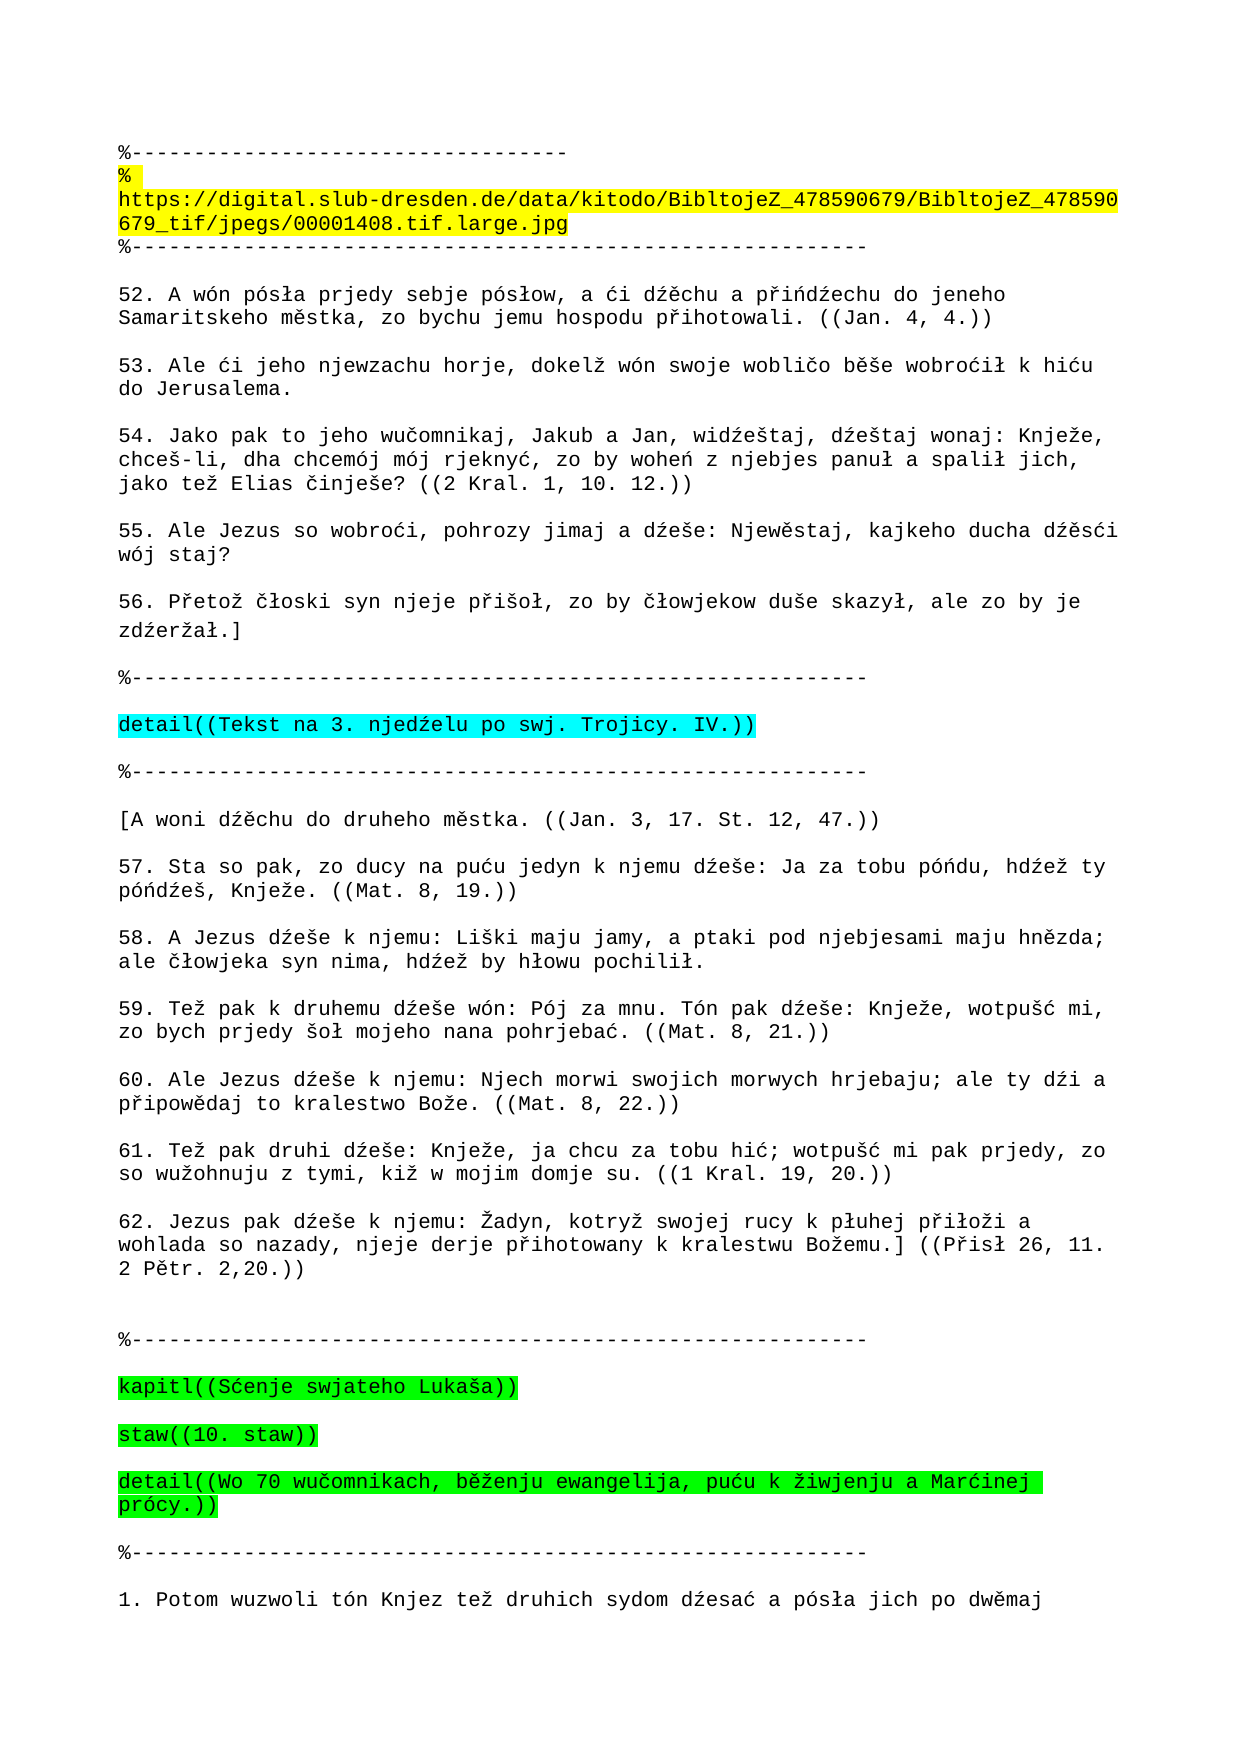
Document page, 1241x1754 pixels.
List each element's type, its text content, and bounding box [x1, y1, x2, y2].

text %----------------------------------------------------------- [118, 1329, 1122, 1353]
text staw((10. staw)) [118, 1423, 1122, 1447]
text kapitl((Sćenje swjateho Lukaša)) [118, 1376, 1122, 1400]
text 56. Přetož čłoski syn njeje přišoł, zo by čłowjekow duše skazył, ale zo by je zdźeržał.] [118, 591, 1122, 643]
text detail((Tekst na 3. njedźelu po swj. Trojicy. IV.)) [118, 714, 1122, 738]
text 53. Ale ći jeho njewzachu horje, dokelž wón swoje wobličo běše wobroćił k hiću do Jerusalema. [118, 354, 1122, 402]
text detail((Wo 70 wučomnikach, běženju ewangelija, puću k žiwjenju a Marćinej prócy.)) [118, 1471, 1122, 1518]
text %----------------------------------------------------------- [118, 667, 1122, 691]
text %----------------------------------------------------------- [118, 1542, 1122, 1565]
text 55. Ale Jezus so wobroći, pohrozy jimaj a dźeše: Njewěstaj, kajkeho ducha dźěsći wój staj? [118, 520, 1122, 567]
text 52. A wón pósła prjedy sebje pósłow, a ći dźěchu a přińdźechu do jeneho Samaritskeho městka, zo bychu jemu hospodu přihotowali. ((Jan. 4, 4.)) [118, 284, 1122, 331]
text 1. Potom wuzwoli tón Knjez tež druhich sydom dźesać a pósła jich po dwěmaj [118, 1589, 1122, 1613]
text %----------------------------------- [118, 142, 1122, 165]
text 61. Tež pak druhi dźeše: Knježe, ja chcu za tobu hić; wotpušć mi pak prjedy, zo so wužohnuju z tymi, kiž w mojim domje su. ((1 Kral. 19, 20.)) [118, 1140, 1122, 1187]
text %----------------------------------------------------------- [118, 761, 1122, 785]
text 62. Jezus pak dźeše k njemu: Žadyn, kotryž swojej rucy k płuhej přiłoži a wohlada so nazady, njeje derje přihotowany k kralestwu Božemu.] ((Přisł 26, 11. 2 Pětr. 2,20.)) [118, 1211, 1122, 1282]
text 57. Sta so pak, zo ducy na puću jedyn k njemu dźeše: Ja za tobu póńdu, hdźež ty póńdźeš, Knježe. ((Mat. 8, 19.)) [118, 856, 1122, 903]
text 59. Tež pak k druhemu dźeše wón: Pój za mnu. Tón pak dźeše: Knježe, wotpušć mi, zo bych prjedy šoł mojeho nana pohrjebać. ((Mat. 8, 21.)) [118, 998, 1122, 1045]
text [A woni dźěchu do druheho městka. ((Jan. 3, 17. St. 12, 47.)) [118, 809, 1122, 832]
text 60. Ale Jezus dźeše k njemu: Njech morwi swojich morwych hrjebaju; ale ty dźi a připowědaj to kralestwo Bože. ((Mat. 8, 22.)) [118, 1069, 1122, 1116]
text 54. Jako pak to jeho wučomnikaj, Jakub a Jan, widźeštaj, dźeštaj wonaj: Knježe, chceš-li, dha chcemój mój rjeknyć, zo by woheń z njebjes panuł a spalił jich, jako tež Elias činješe? ((2 Kral. 1, 10. 12.)) [118, 426, 1122, 496]
text %----------------------------------------------------------- [118, 236, 1122, 260]
text % https://digital.slub-dresden.de/data/kitodo/BibltojeZ_478590679/BibltojeZ_478590679_tif/jpegs/00001408.tif.large.jpg [118, 165, 1122, 236]
text 58. A Jezus dźeše k njemu: Liški maju jamy, a ptaki pod njebjesami maju hnězda; ale čłowjeka syn nima, hdźež by hłowu pochilił. [118, 927, 1122, 974]
